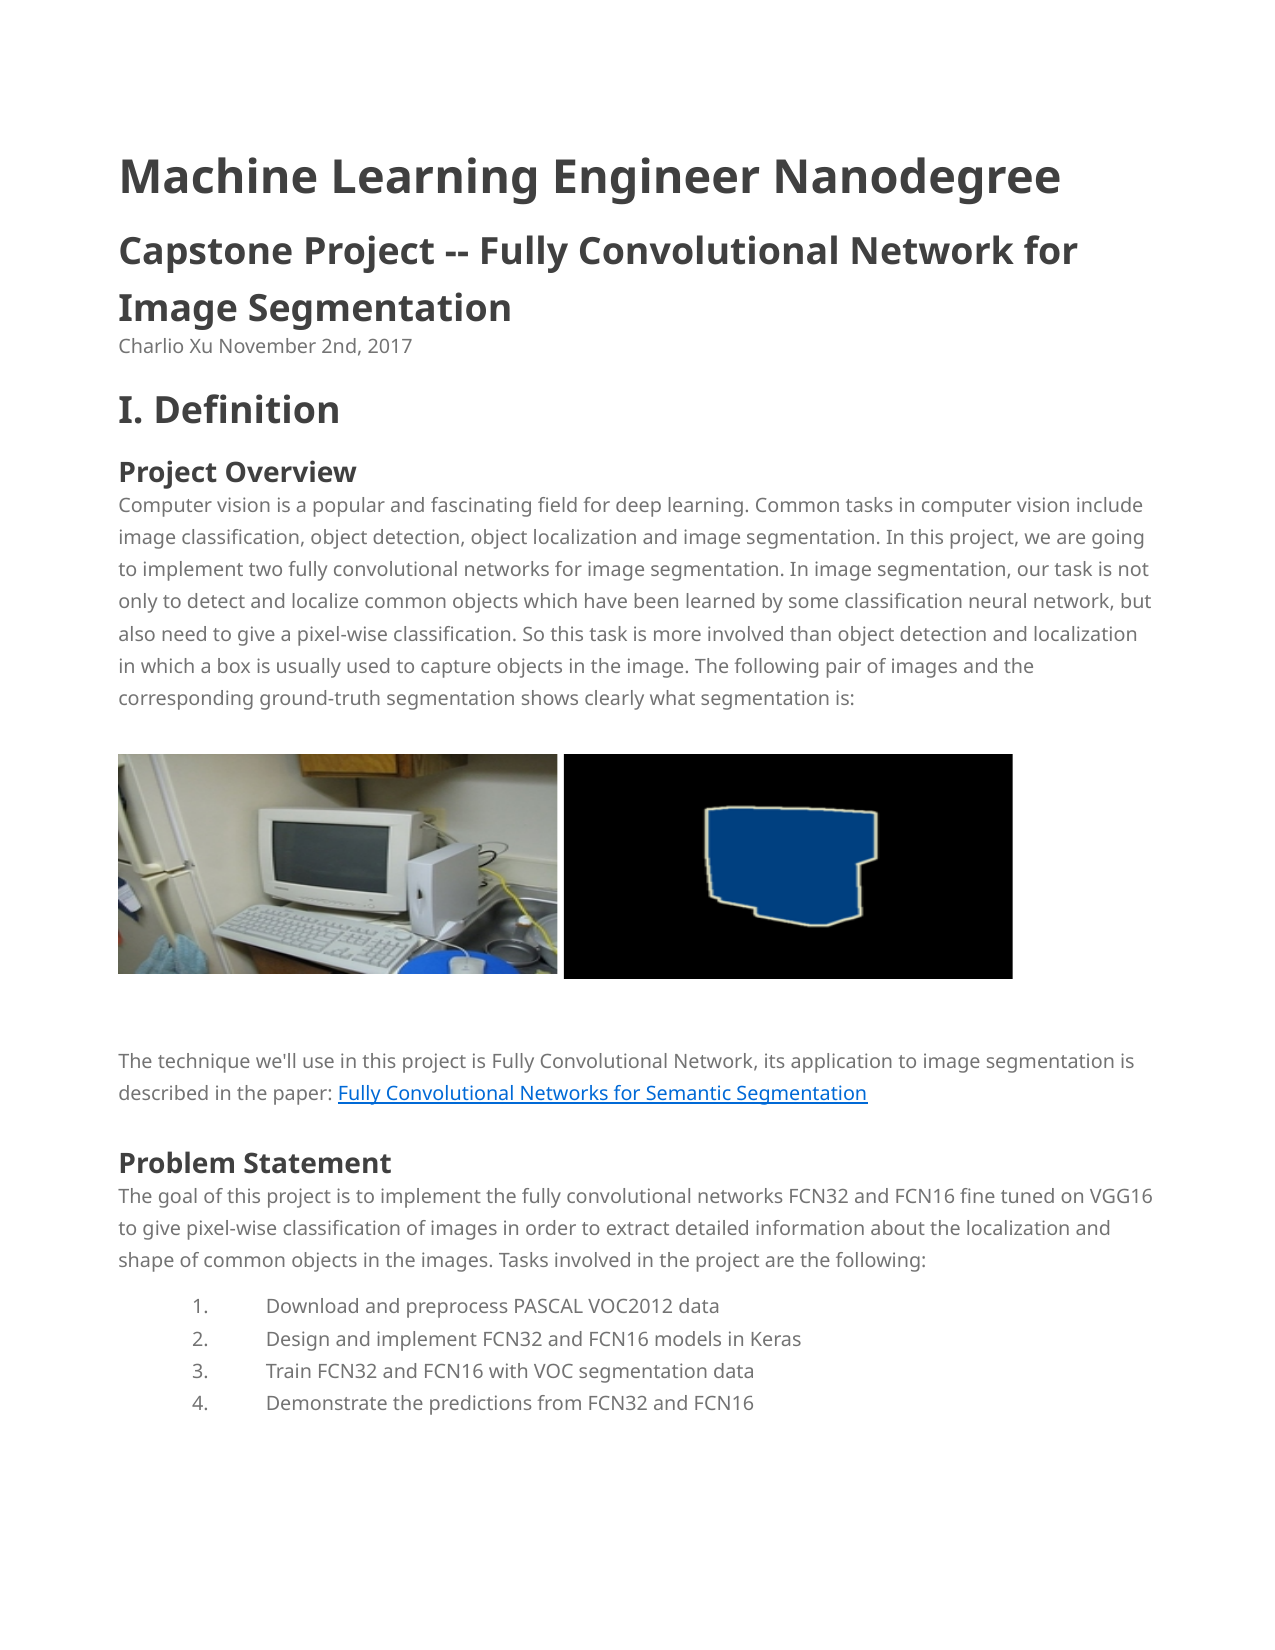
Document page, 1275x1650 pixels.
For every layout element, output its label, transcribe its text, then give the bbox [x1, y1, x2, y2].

subtitle Capstone Project -- Fully Convolutional Network for Image Segmentation [118, 219, 1157, 332]
text The goal of this project is to implement the fully convolutional networks FCN32 and FCN16 fine tuned on VGG16 to give pixel-wise classification of images in order to extract detailed information about the localization and shape of common objects in the images. Tasks involved in the project are the following: [118, 1182, 1157, 1273]
subtitle Machine Learning Engineer Nanodegree [118, 143, 1157, 207]
list Demonstrate the predictions from FCN32 and FCN16 [192, 1390, 1157, 1417]
text Charlio Xu November 2nd, 2017 [118, 332, 1157, 359]
text Computer vision is a popular and fascinating field for deep learning. Common tasks in computer vision include image classification, object detection, object localization and image segmentation. In this project, we are going to implement two fully convolutional networks for image segmentation. In image segmentation, our task is not only to detect and localize common objects which have been learned by some classification neural network, but also need to give a pixel-wise classification. So this task is more involved than object detection and localization in which a box is usually used to capture objects in the image. The following pair of images and the corresponding ground-truth segmentation shows clearly what segmentation is: [118, 491, 1157, 712]
list Design and implement FCN32 and FCN16 models in Keras [192, 1325, 1157, 1352]
list Download and preprocess PASCAL VOC2012 data [192, 1293, 1157, 1320]
subtitle Problem Statement [118, 1126, 1157, 1182]
list Train FCN32 and FCN16 with VOC segmentation data [192, 1357, 1157, 1384]
subtitle I. Definition [118, 378, 1157, 434]
subtitle Project Overview [118, 434, 1157, 491]
text The technique we'll use in this project is Fully Convolutional Network, its application to image segmentation is described in the paper: Fully Convolutional Networks for Semantic Segmentation [118, 1047, 1157, 1106]
